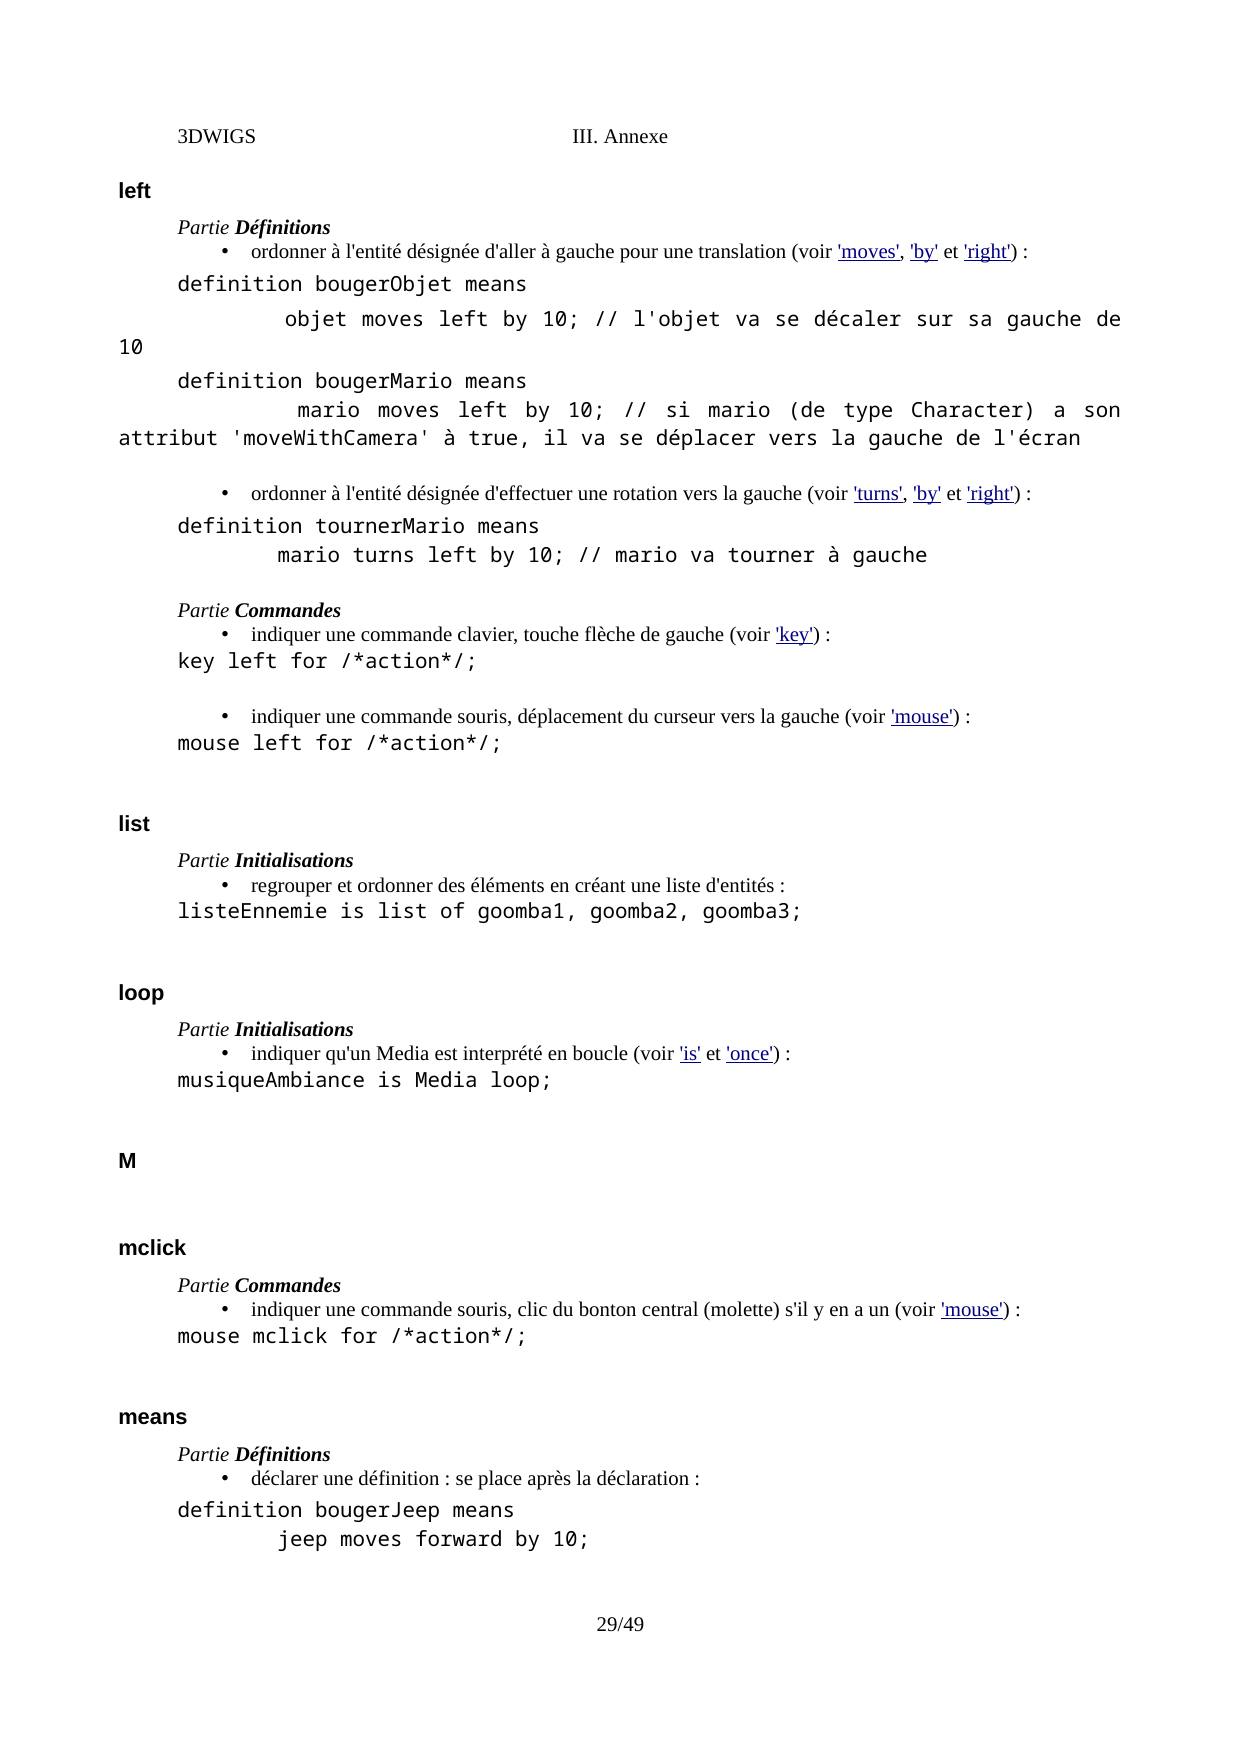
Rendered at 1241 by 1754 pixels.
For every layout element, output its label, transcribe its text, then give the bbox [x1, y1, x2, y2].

text Partie Initialisations [118, 1017, 1122, 1041]
list indiquer une commande clavier, touche flèche de gauche (voir 'key') : [162, 622, 1122, 646]
subtitle left [118, 178, 1122, 203]
text Partie Commandes [118, 598, 1122, 622]
subtitle means [118, 1404, 1122, 1429]
text Partie Définitions [118, 215, 1122, 239]
text musiqueAmbiance is Media loop; [118, 1065, 1122, 1094]
text definition bougerJeep means [118, 1496, 1122, 1524]
text Partie Initialisations [118, 848, 1122, 872]
list indiquer une commande souris, déplacement du curseur vers la gauche (voir 'mouse') : [162, 704, 1122, 728]
text key left for /*action*/; [118, 646, 1122, 674]
text definition bougerMario means [118, 367, 1122, 395]
subtitle list [118, 811, 1122, 836]
list ordonner à l'entité désignée d'aller à gauche pour une translation (voir 'moves', 'by' et 'right') : [162, 239, 1122, 263]
text jeep moves forward by 10; [118, 1524, 1122, 1552]
list déclarer une définition : se place après la déclaration : [162, 1466, 1122, 1489]
list indiquer une commande souris, clic du bonton central (molette) s'il y en a un (voir 'mouse') : [162, 1297, 1122, 1321]
text listeEnnemie is list of goomba1, goomba2, goomba3; [118, 897, 1122, 925]
subtitle loop [118, 979, 1122, 1005]
list regrouper et ordonner des éléments en créant une liste d'entités : [162, 872, 1122, 897]
text definition bougerObjet means [118, 269, 1122, 298]
subtitle M [118, 1148, 1122, 1173]
subtitle mclick [118, 1235, 1122, 1260]
text mouse left for /*action*/; [118, 728, 1122, 756]
text Partie Définitions [118, 1441, 1122, 1466]
list ordonner à l'entité désignée d'effectuer une rotation vers la gauche (voir 'turns', 'by' et 'right') : [162, 481, 1122, 505]
text objet moves left by 10; // l'objet va se décaler sur sa gauche de 10 [118, 304, 1122, 361]
text Partie Commandes [118, 1273, 1122, 1297]
list indiquer qu'un Media est interprété en boucle (voir 'is' et 'once') : [162, 1041, 1122, 1065]
text mario turns left by 10; // mario va tourner à gauche [118, 540, 1122, 568]
text definition tournerMario means [118, 511, 1122, 540]
text mouse mclick for /*action*/; [118, 1321, 1122, 1349]
text mario moves left by 10; // si mario (de type Character) a son attribut 'moveWithCamera' à true, il va se déplacer vers la gauche de l'écran [118, 395, 1122, 452]
